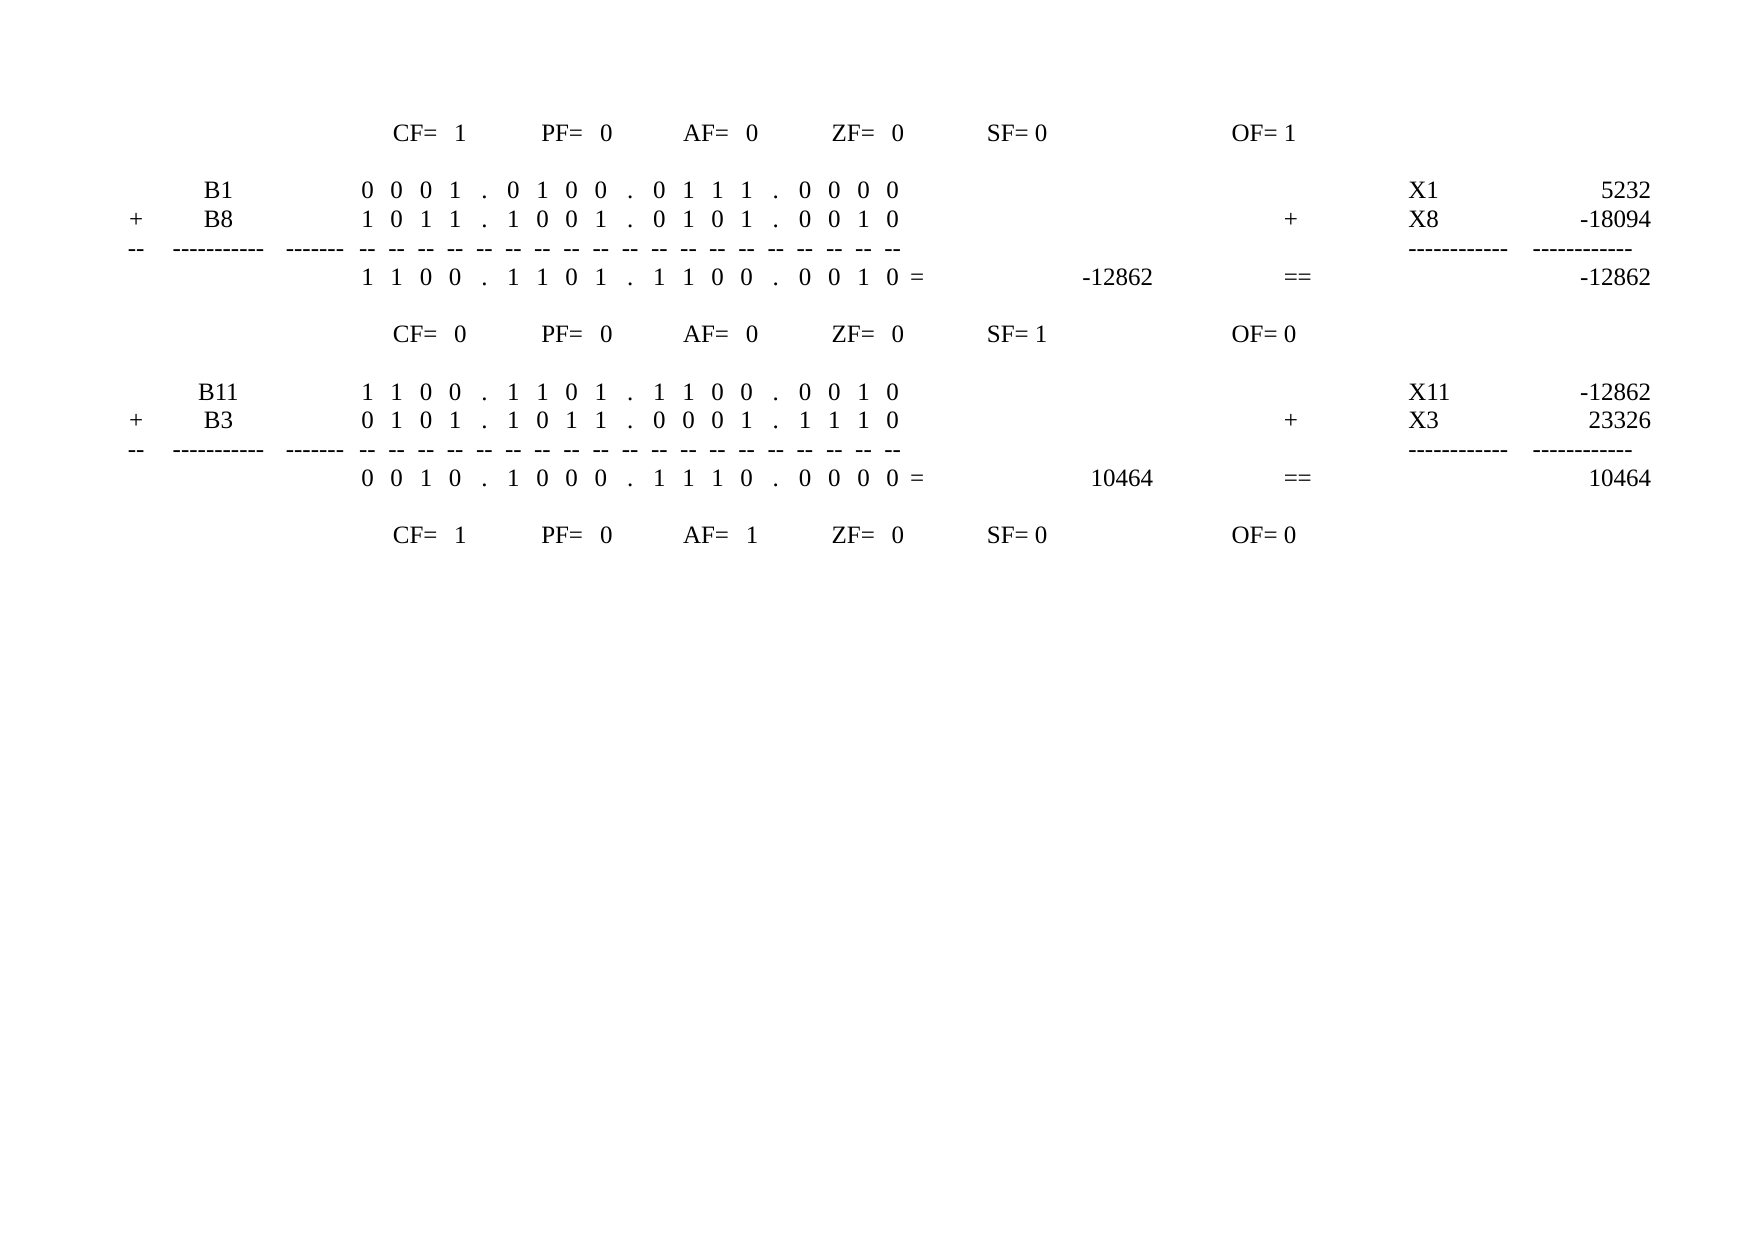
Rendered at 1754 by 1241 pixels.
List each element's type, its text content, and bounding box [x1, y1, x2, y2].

table_cell [470, 348, 498, 377]
table_cell [1405, 319, 1529, 348]
table_cell B8 [160, 204, 277, 233]
table_cell 0 [440, 319, 469, 348]
table_cell [1031, 204, 1156, 233]
table_cell -- [820, 233, 849, 262]
table_cell 1 [1031, 319, 1156, 348]
table_cell X11 [1405, 377, 1529, 406]
table_cell [470, 147, 498, 176]
table_cell [470, 492, 498, 521]
table_cell . [615, 377, 644, 406]
table_cell [160, 262, 277, 291]
table_cell [1405, 262, 1529, 291]
table_cell B1 [160, 176, 277, 204]
table_cell [790, 348, 819, 377]
table_cell [1280, 492, 1405, 521]
table_cell 0 [703, 204, 732, 233]
table_cell 1 [703, 463, 732, 492]
table_cell 0 [820, 204, 849, 233]
table_cell [499, 291, 528, 319]
table_cell -- [382, 233, 411, 262]
table_cell [277, 291, 353, 319]
table_cell 1 [411, 204, 440, 233]
table_cell -- [732, 233, 761, 262]
table_cell -- [353, 233, 382, 262]
table_cell . [470, 463, 498, 492]
table_cell 0 [732, 319, 761, 348]
table_cell [277, 118, 353, 147]
table_cell [112, 118, 160, 147]
table_cell . [761, 463, 790, 492]
table_cell [382, 291, 411, 319]
table_cell + [1280, 406, 1405, 434]
table_cell [277, 319, 353, 348]
table_cell 0 [528, 406, 557, 434]
table_cell [1654, 434, 1754, 463]
table_cell [353, 492, 382, 521]
table_cell [1280, 434, 1405, 463]
table_cell 0 [1031, 521, 1156, 549]
table_cell 1 [353, 377, 382, 406]
table_cell [907, 348, 1031, 377]
table_cell [586, 147, 615, 176]
table_cell -- [615, 233, 644, 262]
table_cell OF= [1156, 319, 1280, 348]
table_cell [1156, 348, 1280, 377]
table_cell -12862 [1031, 262, 1156, 291]
table_cell [1654, 521, 1754, 549]
table_cell [277, 262, 353, 291]
table_cell . [470, 406, 498, 434]
table_cell 1 [499, 204, 528, 233]
table_cell [277, 463, 353, 492]
table_cell [1529, 319, 1654, 348]
table_cell -- [586, 233, 615, 262]
table_cell [1156, 434, 1280, 463]
table_cell SF= [907, 319, 1031, 348]
table_cell -- [586, 434, 615, 463]
table_cell [1654, 176, 1754, 204]
table_cell [615, 348, 644, 377]
table_cell 1 [820, 406, 849, 434]
table_cell 0 [1031, 118, 1156, 147]
table_cell [1529, 118, 1654, 147]
table_cell 23326 [1529, 406, 1654, 434]
table_cell 1 [499, 262, 528, 291]
table_cell [1156, 262, 1280, 291]
table_cell SF= [907, 521, 1031, 549]
table_cell 1 [674, 377, 703, 406]
table_cell 0 [586, 118, 615, 147]
table_cell [586, 348, 615, 377]
table_cell + [112, 406, 160, 434]
table_cell 1 [528, 176, 557, 204]
table_cell 0 [732, 463, 761, 492]
table_cell [557, 147, 586, 176]
table_cell [382, 492, 411, 521]
table_cell [353, 291, 382, 319]
table_cell -12862 [1529, 262, 1654, 291]
table_cell [1654, 204, 1754, 233]
table_cell 1 [586, 204, 615, 233]
table_cell 0 [849, 463, 878, 492]
table_cell [382, 348, 411, 377]
table_cell 1 [790, 406, 819, 434]
table_cell [1031, 434, 1156, 463]
table_cell 1 [849, 406, 878, 434]
table_cell + [1280, 204, 1405, 233]
table_cell -- [849, 434, 878, 463]
table_cell 1 [703, 176, 732, 204]
table_cell [411, 348, 440, 377]
table_cell 0 [878, 521, 907, 549]
table_cell [112, 463, 160, 492]
table_cell 0 [557, 204, 586, 233]
table_cell [703, 147, 732, 176]
table_cell 0 [557, 463, 586, 492]
table_cell -- [674, 233, 703, 262]
table_cell [1405, 147, 1529, 176]
table_cell X8 [1405, 204, 1529, 233]
table_cell [470, 118, 498, 147]
table_cell [499, 492, 528, 521]
table_cell CF= [353, 521, 440, 549]
table_cell [1280, 291, 1405, 319]
table_cell 0 [820, 377, 849, 406]
table_cell 0 [878, 262, 907, 291]
table_cell [1280, 147, 1405, 176]
table_cell -18094 [1529, 204, 1654, 233]
table_cell OF= [1156, 521, 1280, 549]
table_cell -- [440, 233, 469, 262]
table_cell 0 [586, 176, 615, 204]
table_cell 0 [790, 463, 819, 492]
table_cell [1031, 147, 1156, 176]
table_cell [470, 319, 498, 348]
table_cell 1 [849, 377, 878, 406]
table_cell 0 [440, 262, 469, 291]
table_cell ------------ [1405, 434, 1529, 463]
table_cell [1031, 233, 1156, 262]
table_cell [528, 291, 557, 319]
table_cell OF= [1156, 118, 1280, 147]
table_cell . [615, 463, 644, 492]
table_cell [790, 492, 819, 521]
table_cell [586, 492, 615, 521]
table_cell [790, 291, 819, 319]
table_cell [761, 147, 790, 176]
table_cell [615, 291, 644, 319]
table_cell 0 [557, 262, 586, 291]
table_cell 0 [586, 319, 615, 348]
table_cell [499, 147, 528, 176]
table_cell [1529, 521, 1654, 549]
table_cell 0 [732, 377, 761, 406]
table_cell [1280, 233, 1405, 262]
table_cell [1280, 377, 1405, 406]
table_cell B3 [160, 406, 277, 434]
table_cell [849, 492, 878, 521]
table_cell 0 [557, 176, 586, 204]
table_cell [732, 492, 761, 521]
table_cell [411, 147, 440, 176]
table_cell [1405, 521, 1529, 549]
table_cell [615, 147, 644, 176]
table_cell ------------ [1405, 233, 1529, 262]
table_cell 0 [586, 521, 615, 549]
table_cell -- [674, 434, 703, 463]
table_cell 1 [557, 406, 586, 434]
table_cell -- [732, 434, 761, 463]
table_cell B11 [160, 377, 277, 406]
table_cell [1529, 492, 1654, 521]
table_cell 0 [411, 377, 440, 406]
table_cell [557, 348, 586, 377]
table_cell [470, 521, 498, 549]
table_cell 0 [411, 176, 440, 204]
table_cell -- [703, 434, 732, 463]
table_cell . [615, 176, 644, 204]
table_cell . [470, 204, 498, 233]
table_cell CF= [353, 319, 440, 348]
table_cell [645, 147, 674, 176]
table_cell [820, 147, 849, 176]
table_cell 1 [645, 463, 674, 492]
table_cell 0 [1280, 521, 1405, 549]
table_cell [440, 492, 469, 521]
table_cell [878, 147, 907, 176]
table_cell CF= [353, 118, 440, 147]
table_cell [907, 377, 1031, 406]
table_cell [1156, 233, 1280, 262]
table_cell [1654, 377, 1754, 406]
table_cell [112, 262, 160, 291]
table_cell 1 [353, 204, 382, 233]
table_cell [411, 492, 440, 521]
table_cell . [761, 176, 790, 204]
table_cell 1 [1280, 118, 1405, 147]
table_cell [557, 291, 586, 319]
table_cell . [761, 204, 790, 233]
table_cell [761, 521, 790, 549]
table_cell 1 [732, 406, 761, 434]
table_cell [645, 492, 674, 521]
table_cell 10464 [1529, 463, 1654, 492]
table_cell [878, 492, 907, 521]
table_cell [112, 348, 160, 377]
table_cell 1 [499, 406, 528, 434]
table_cell 0 [440, 377, 469, 406]
table_cell ZF= [790, 118, 878, 147]
table_cell [1654, 291, 1754, 319]
table_cell [1529, 291, 1654, 319]
table_cell [761, 118, 790, 147]
table_cell -- [411, 233, 440, 262]
table_cell [1405, 118, 1529, 147]
table_cell [849, 348, 878, 377]
table_cell [160, 319, 277, 348]
table_cell [440, 291, 469, 319]
table_cell 0 [528, 463, 557, 492]
table_cell [1156, 377, 1280, 406]
table_cell [440, 147, 469, 176]
table_cell [820, 348, 849, 377]
table_cell [160, 463, 277, 492]
table_cell X1 [1405, 176, 1529, 204]
table_cell -- [112, 233, 160, 262]
table_cell [703, 291, 732, 319]
table_cell [1156, 463, 1280, 492]
table_cell 1 [382, 377, 411, 406]
table_cell 1 [440, 406, 469, 434]
table_cell . [470, 262, 498, 291]
table_cell [1529, 348, 1654, 377]
table_cell [277, 348, 353, 377]
table_cell SF= [907, 118, 1031, 147]
table_cell [820, 291, 849, 319]
table_cell 0 [878, 406, 907, 434]
table_cell [499, 348, 528, 377]
table_cell 1 [849, 204, 878, 233]
table_cell 0 [645, 176, 674, 204]
table_cell [878, 291, 907, 319]
table_cell [1405, 291, 1529, 319]
table_cell [160, 147, 277, 176]
table_cell [1654, 319, 1754, 348]
table_cell [1654, 147, 1754, 176]
table_cell 0 [440, 463, 469, 492]
table_cell . [761, 262, 790, 291]
table_cell [112, 521, 160, 549]
table_cell 1 [440, 176, 469, 204]
table_cell 0 [528, 204, 557, 233]
table_cell 1 [353, 262, 382, 291]
table_cell [112, 291, 160, 319]
table_cell [907, 406, 1031, 434]
table_cell -- [440, 434, 469, 463]
table_cell [557, 492, 586, 521]
table_cell 1 [674, 262, 703, 291]
table_cell -- [615, 434, 644, 463]
table_cell 0 [382, 463, 411, 492]
table_cell ZF= [790, 319, 878, 348]
table_cell 1 [645, 262, 674, 291]
table_cell [790, 147, 819, 176]
table_cell [528, 147, 557, 176]
table_cell [160, 348, 277, 377]
table_cell 0 [645, 406, 674, 434]
table_cell 0 [878, 319, 907, 348]
table_cell [528, 492, 557, 521]
table_cell . [761, 377, 790, 406]
table_cell 0 [878, 463, 907, 492]
table_cell [1654, 262, 1754, 291]
table_cell PF= [499, 319, 586, 348]
table_cell [878, 348, 907, 377]
table_cell -- [470, 434, 498, 463]
table_cell == [1280, 262, 1405, 291]
table_cell 0 [353, 463, 382, 492]
table_cell ------------ [1529, 233, 1654, 262]
table_cell -- [470, 233, 498, 262]
table_cell [1654, 463, 1754, 492]
table_cell [907, 204, 1031, 233]
table_cell [1654, 348, 1754, 377]
table_cell . [761, 406, 790, 434]
table_cell -- [353, 434, 382, 463]
table_cell 1 [732, 521, 761, 549]
table_cell 1 [440, 521, 469, 549]
table_cell -- [878, 434, 907, 463]
table_cell 1 [586, 406, 615, 434]
table_cell ----------- [160, 233, 277, 262]
table_cell [907, 147, 1031, 176]
table_cell . [615, 204, 644, 233]
table_cell [160, 521, 277, 549]
table_cell -- [790, 434, 819, 463]
table_cell 0 [703, 262, 732, 291]
table_cell [1529, 147, 1654, 176]
table_cell 0 [820, 262, 849, 291]
table_cell [160, 118, 277, 147]
table_cell 0 [382, 176, 411, 204]
table_cell 0 [878, 176, 907, 204]
table_cell [112, 176, 160, 204]
table_cell -- [849, 233, 878, 262]
table_cell -- [499, 233, 528, 262]
table_cell 0 [878, 377, 907, 406]
table_cell -- [528, 233, 557, 262]
table_cell 1 [499, 377, 528, 406]
table_cell [761, 291, 790, 319]
table_cell = [907, 463, 1031, 492]
table_cell [615, 521, 644, 549]
table_cell -- [790, 233, 819, 262]
table_cell [1031, 348, 1156, 377]
table_cell [1654, 233, 1754, 262]
table_cell -- [645, 233, 674, 262]
table_cell 0 [1280, 319, 1405, 348]
table_cell [528, 348, 557, 377]
table_cell [1654, 492, 1754, 521]
table_cell [732, 348, 761, 377]
table_cell -12862 [1529, 377, 1654, 406]
table_cell [1156, 147, 1280, 176]
table_cell [160, 291, 277, 319]
table_cell [761, 319, 790, 348]
table_cell 0 [820, 176, 849, 204]
table_cell [1280, 176, 1405, 204]
table_cell PF= [499, 521, 586, 549]
table_cell [1280, 348, 1405, 377]
table_cell [615, 319, 644, 348]
table_cell 1 [382, 406, 411, 434]
table_cell [907, 492, 1031, 521]
table_cell [277, 204, 353, 233]
table_cell [1156, 406, 1280, 434]
table_cell [615, 492, 644, 521]
table_cell 0 [411, 262, 440, 291]
table_cell 1 [849, 262, 878, 291]
table_cell 0 [499, 176, 528, 204]
table_cell [112, 319, 160, 348]
table_cell 0 [790, 204, 819, 233]
table_cell ------- [277, 233, 353, 262]
table_cell ----------- [160, 434, 277, 463]
table_cell 1 [586, 262, 615, 291]
table_cell 1 [499, 463, 528, 492]
table_cell -- [557, 434, 586, 463]
table_cell [703, 348, 732, 377]
table_cell 1 [382, 262, 411, 291]
table_cell -- [761, 233, 790, 262]
table_cell 1 [586, 377, 615, 406]
table_cell 0 [790, 377, 819, 406]
table_cell [112, 147, 160, 176]
table_cell . [615, 406, 644, 434]
table_cell 1 [674, 463, 703, 492]
table_cell -- [112, 434, 160, 463]
table_cell -- [645, 434, 674, 463]
table_cell [586, 291, 615, 319]
table_cell = [907, 262, 1031, 291]
table_cell ------- [277, 434, 353, 463]
table_cell [732, 291, 761, 319]
table_cell 0 [849, 176, 878, 204]
table_cell -- [382, 434, 411, 463]
table_cell [277, 377, 353, 406]
table_cell [761, 348, 790, 377]
table_cell 1 [440, 204, 469, 233]
table_cell 0 [732, 262, 761, 291]
table_cell AF= [645, 521, 732, 549]
table_cell AF= [645, 319, 732, 348]
table_cell . [470, 176, 498, 204]
table_cell [112, 492, 160, 521]
table_cell [1405, 492, 1529, 521]
table_cell 0 [382, 204, 411, 233]
table_cell ZF= [790, 521, 878, 549]
table_cell -- [761, 434, 790, 463]
table_cell [1031, 406, 1156, 434]
table_cell [353, 348, 382, 377]
table_cell [1156, 492, 1280, 521]
table_cell -- [411, 434, 440, 463]
table_cell + [112, 204, 160, 233]
table_cell [907, 291, 1031, 319]
table_cell [277, 147, 353, 176]
table_cell . [615, 262, 644, 291]
table_cell [1405, 463, 1529, 492]
table_cell [277, 492, 353, 521]
table_cell [1156, 291, 1280, 319]
table_cell 0 [703, 377, 732, 406]
table_cell [277, 176, 353, 204]
table_cell [820, 492, 849, 521]
table_cell 0 [790, 176, 819, 204]
table_cell [1031, 291, 1156, 319]
table_cell [645, 291, 674, 319]
table_cell 1 [732, 204, 761, 233]
table_cell 0 [703, 406, 732, 434]
table_cell PF= [499, 118, 586, 147]
table_cell 0 [790, 262, 819, 291]
table_cell 0 [732, 118, 761, 147]
table_cell 1 [645, 377, 674, 406]
table_cell [1654, 118, 1754, 147]
table_cell [277, 406, 353, 434]
table_cell X3 [1405, 406, 1529, 434]
table_cell [907, 176, 1031, 204]
table_cell . [470, 377, 498, 406]
table_cell 1 [411, 463, 440, 492]
table_cell [849, 147, 878, 176]
table_cell [440, 348, 469, 377]
table_cell [411, 291, 440, 319]
table_cell [907, 233, 1031, 262]
table_cell 0 [586, 463, 615, 492]
table_cell [674, 291, 703, 319]
table_cell 1 [674, 204, 703, 233]
table_cell -- [557, 233, 586, 262]
table_cell [277, 521, 353, 549]
table_cell 0 [674, 406, 703, 434]
table_cell 0 [353, 176, 382, 204]
table_cell 0 [557, 377, 586, 406]
table_cell [703, 492, 732, 521]
table_cell 1 [528, 262, 557, 291]
table_cell 1 [732, 176, 761, 204]
table_cell [674, 492, 703, 521]
table_cell [1031, 176, 1156, 204]
table_cell 0 [411, 406, 440, 434]
table_cell 5232 [1529, 176, 1654, 204]
table_cell [382, 147, 411, 176]
table_cell 1 [674, 176, 703, 204]
table_cell 1 [440, 118, 469, 147]
table_cell [645, 348, 674, 377]
table_cell -- [499, 434, 528, 463]
table_cell 1 [528, 377, 557, 406]
table_cell [849, 291, 878, 319]
table_cell 0 [353, 406, 382, 434]
table_cell [112, 377, 160, 406]
table_cell -- [528, 434, 557, 463]
table_cell 0 [878, 118, 907, 147]
table_cell [1156, 204, 1280, 233]
table_cell [1405, 348, 1529, 377]
table_cell 10464 [1031, 463, 1156, 492]
table_cell [732, 147, 761, 176]
table_cell [1654, 406, 1754, 434]
table_cell [1156, 176, 1280, 204]
table_cell -- [878, 233, 907, 262]
table_cell 0 [645, 204, 674, 233]
table_cell [160, 492, 277, 521]
table_cell [1031, 492, 1156, 521]
table_cell -- [703, 233, 732, 262]
table_cell -- [820, 434, 849, 463]
table_cell [674, 348, 703, 377]
table_cell [615, 118, 644, 147]
table_cell ------------ [1529, 434, 1654, 463]
table_cell [907, 434, 1031, 463]
table_cell 0 [820, 463, 849, 492]
table_cell [353, 147, 382, 176]
table_cell [674, 147, 703, 176]
table_cell AF= [645, 118, 732, 147]
table_cell 0 [878, 204, 907, 233]
table_cell [761, 492, 790, 521]
table_cell == [1280, 463, 1405, 492]
table_cell [1031, 377, 1156, 406]
table_cell [470, 291, 498, 319]
